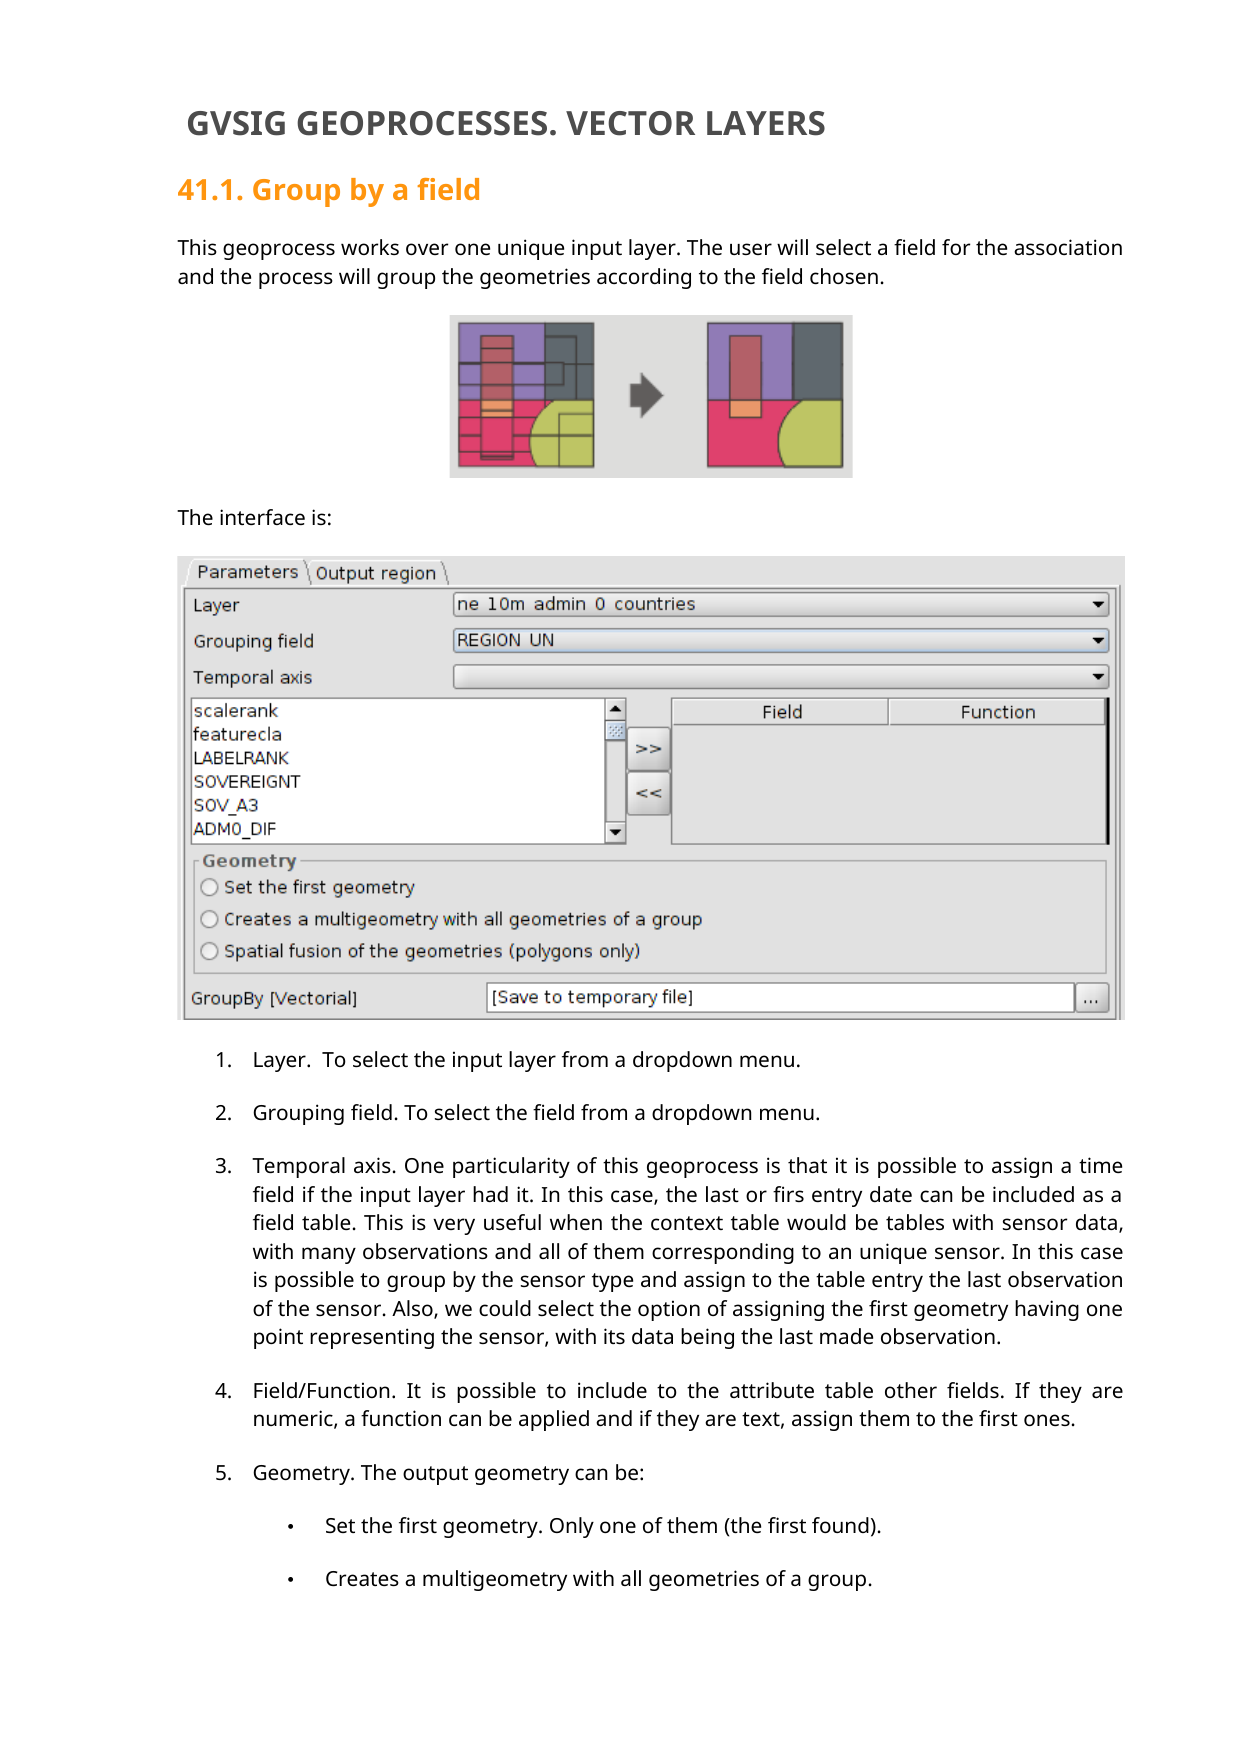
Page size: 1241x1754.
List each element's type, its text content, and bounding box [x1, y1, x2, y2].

list Creates a multigeometry with all geometries of a group. [287, 1564, 1125, 1593]
list Set the first geometry. Only one of them (the first found). [287, 1511, 1125, 1539]
list Geometry. The output geometry can be: [215, 1458, 1125, 1486]
text This geoprocess works over one unique input layer. The user will select a field for the association and the process will group the geometries according to the field chosen. [177, 233, 1125, 290]
list Temporal axis. One particularity of this geoprocess is that it is possible to assign a time field if the input layer had it. In this case, the last or firs entry date can be included as a field table. This is very useful when the context table would be tables with sensor data, with many observations and all of them corresponding to an unique sensor. In this case is possible to group by the sensor type and assign to the table entry the last observation of the sensor. Also, we could select the option of assigning the first geometry having one point representing the sensor, with its data being the last made observation. [215, 1152, 1125, 1351]
list Grouping field. To select the field from a dropdown menu. [215, 1098, 1125, 1127]
list Field/Function. It is possible to include to the attribute table other fields. If they are numeric, a function can be applied and if they are text, assign them to the first ones. [215, 1376, 1125, 1433]
picture [177, 556, 1125, 1020]
text The interface is: [177, 503, 1125, 531]
picture [449, 315, 853, 478]
subtitle gvSIG Geoprocesses. Vector layers [177, 100, 1125, 145]
subtitle 41.1. Group by a field [177, 169, 1125, 208]
list Layer. To select the input layer from a dropdown menu. [215, 1045, 1125, 1073]
